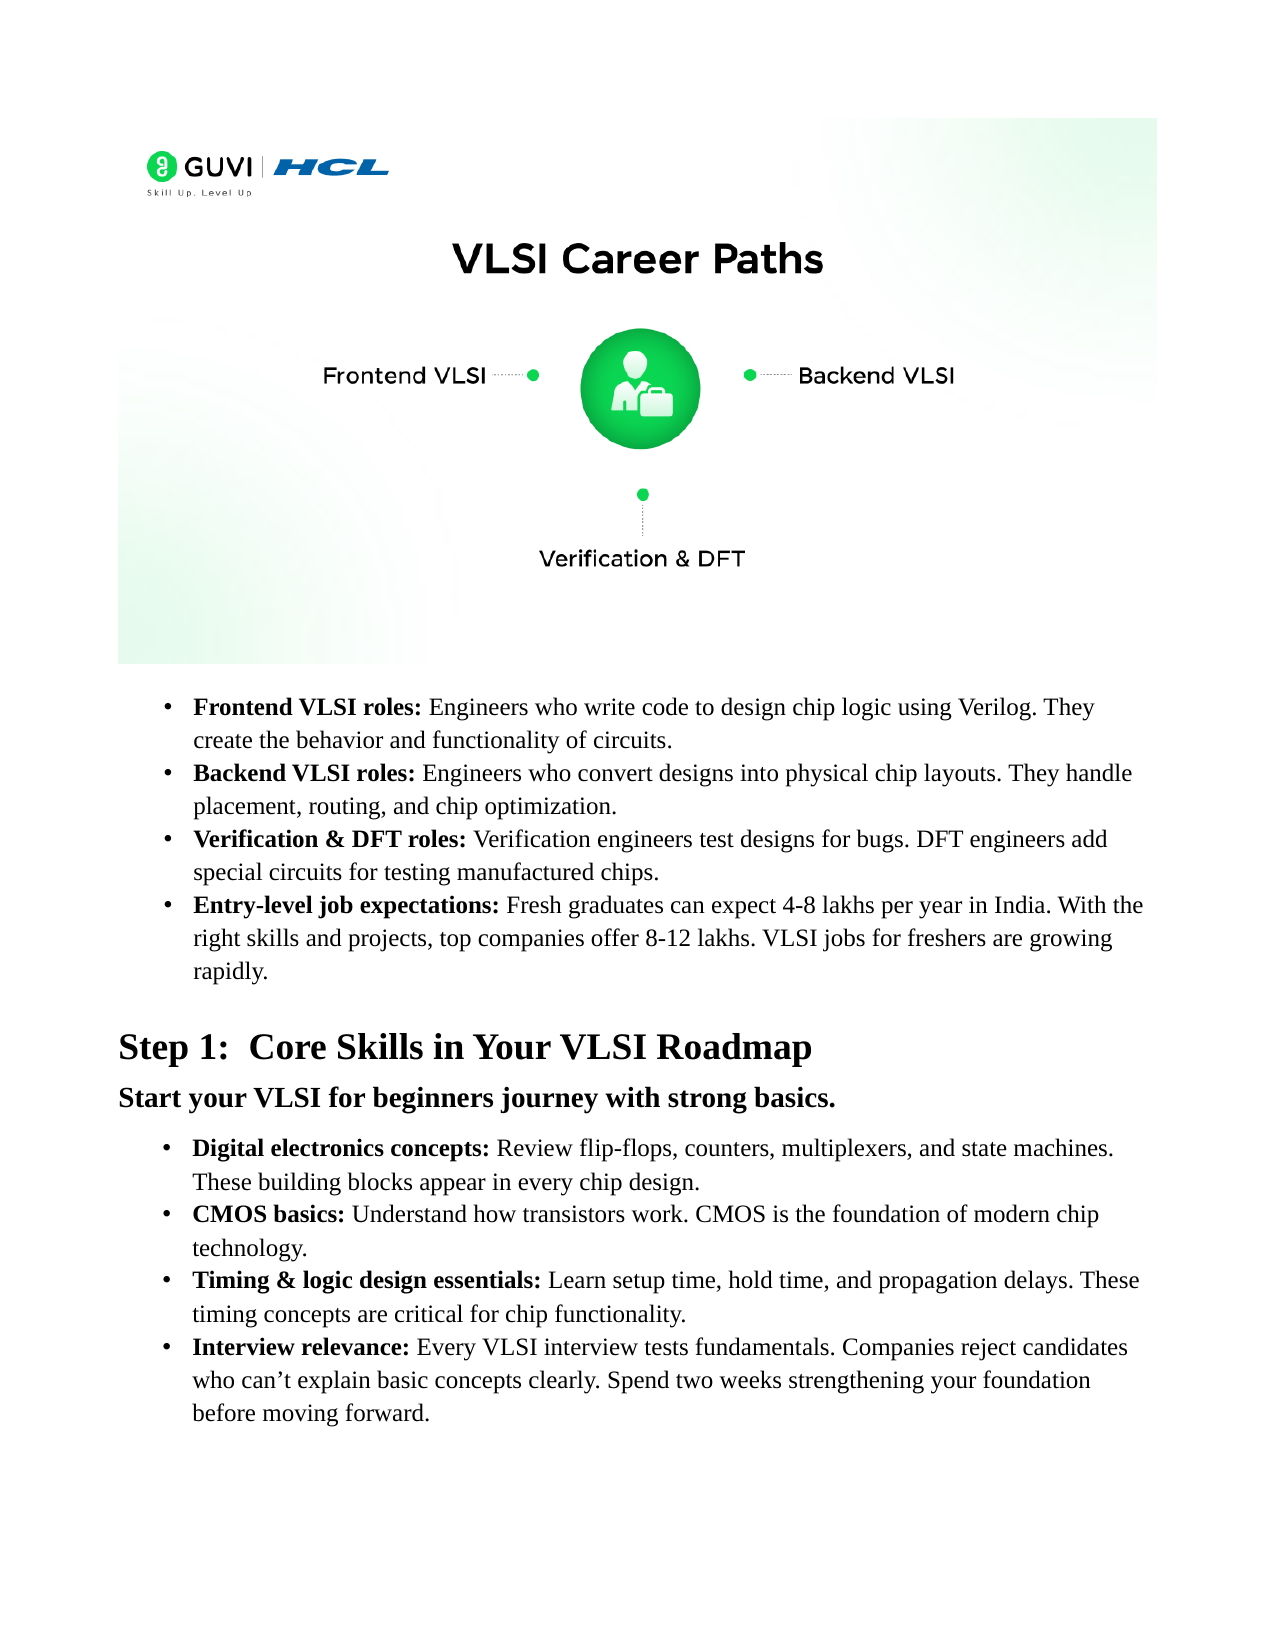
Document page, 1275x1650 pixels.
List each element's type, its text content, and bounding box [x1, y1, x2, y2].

subtitle Step 1: Core Skills in Your VLSI Roadmap [118, 1025, 1157, 1068]
list CMOS basics: Understand how transistors work. CMOS is the foundation of modern chip technology. [162, 1199, 1157, 1261]
picture [118, 118, 1157, 664]
list Entry-level job expectations: Fresh graduates can expect 4-8 lakhs per year in India. With the right skills and projects, top companies offer 8-12 lakhs. VLSI jobs for freshers are growing rapidly. [164, 890, 1157, 985]
list Frontend VLSI roles: Engineers who write code to design chip logic using Verilog. They create the behavior and functionality of circuits. [164, 692, 1157, 754]
list Interview relevance: Every VLSI interview tests fundamentals. Companies reject candidates who can’t explain basic concepts clearly. Spend two weeks strengthening your foundation before moving forward. [162, 1332, 1157, 1426]
subtitle Start your VLSI for beginners journey with strong basics. [118, 1080, 1157, 1114]
list Digital electronics concepts: Review flip-flops, counters, multiplexers, and state machines. These building blocks appear in every chip design. [162, 1133, 1157, 1195]
list Verification & DFT roles: Verification engineers test designs for bugs. DFT engineers add special circuits for testing manufactured chips. [164, 824, 1157, 886]
list Timing & logic design essentials: Learn setup time, hold time, and propagation delays. These timing concepts are critical for chip functionality. [162, 1266, 1157, 1327]
list Backend VLSI roles: Engineers who convert designs into physical chip layouts. They handle placement, routing, and chip optimization. [164, 758, 1157, 820]
